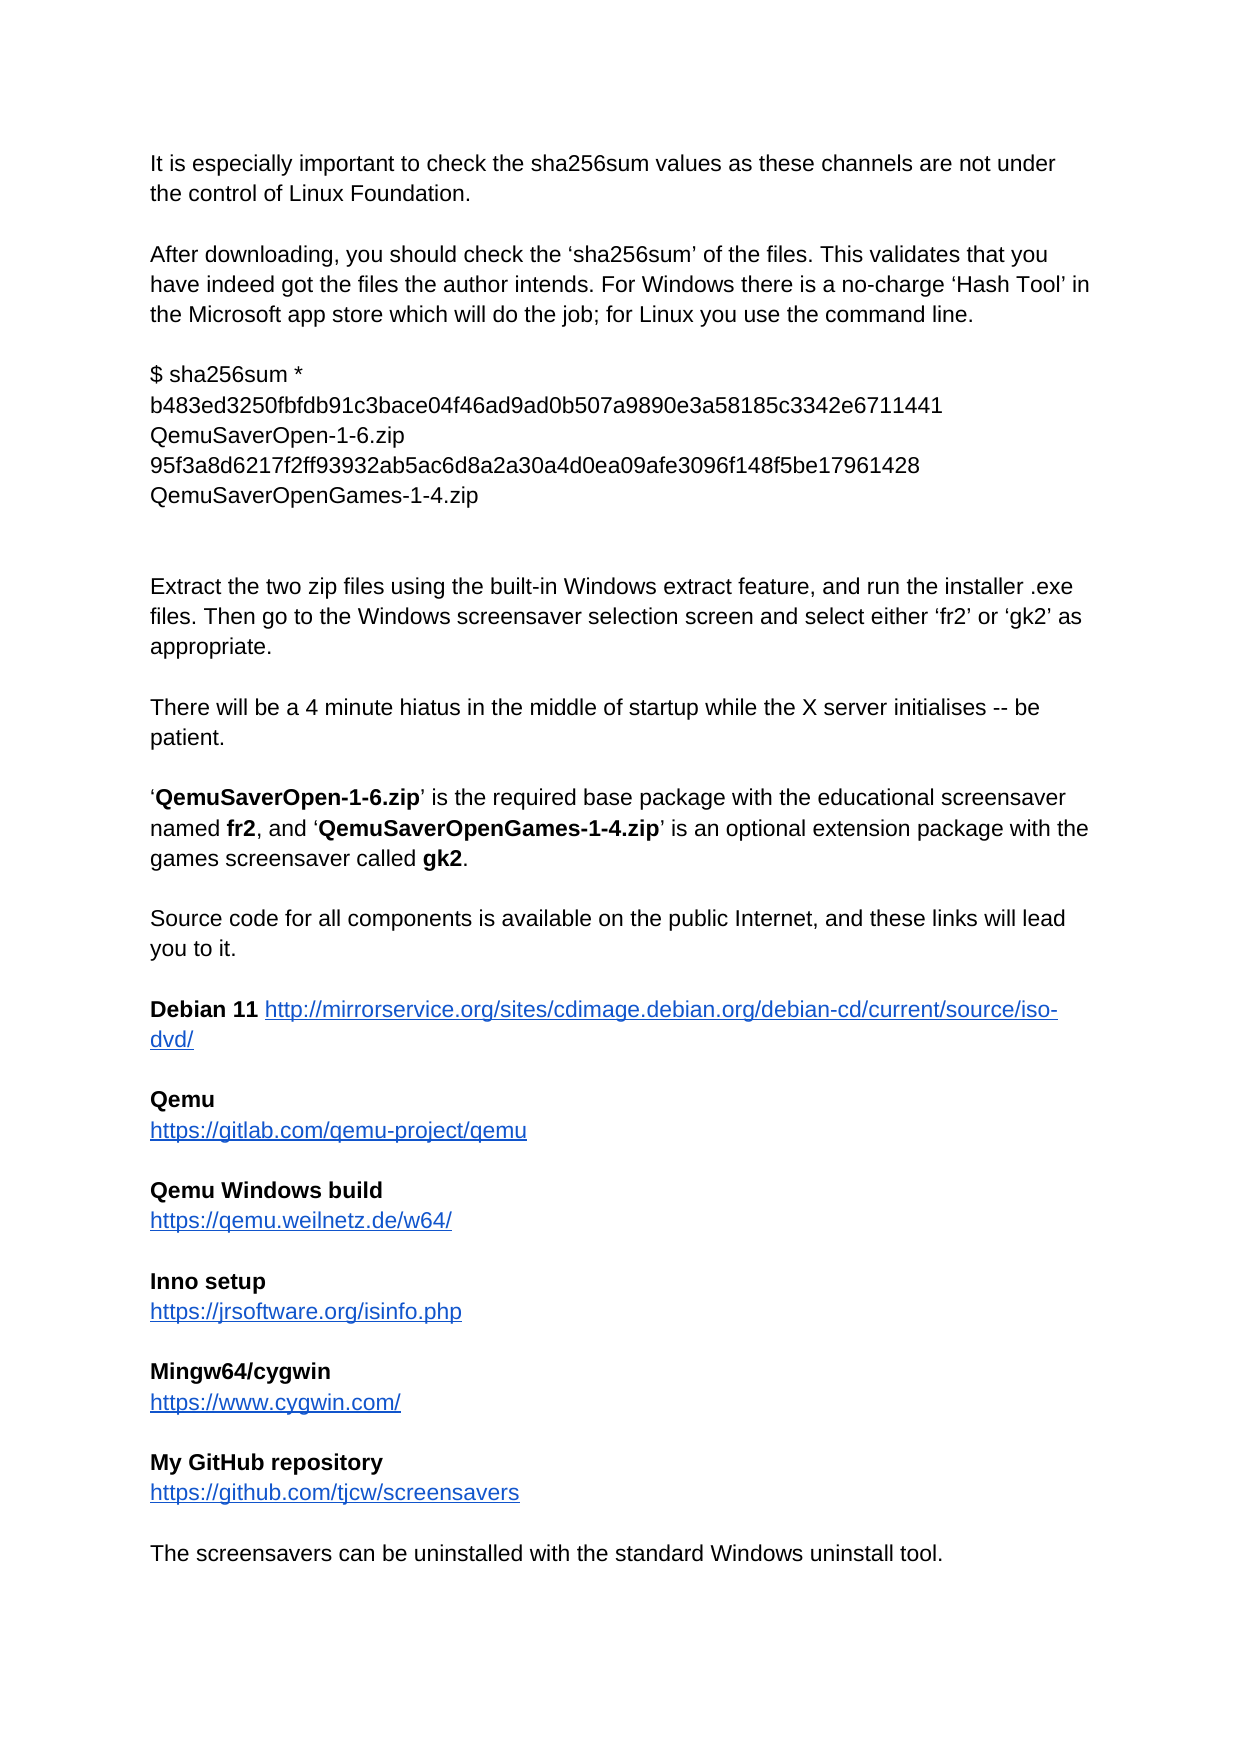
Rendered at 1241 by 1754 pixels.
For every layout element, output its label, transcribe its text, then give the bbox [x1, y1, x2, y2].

text https://gitlab.com/qemu-project/qemu [150, 1117, 1090, 1143]
text Source code for all components is available on the public Internet, and these links will lead you to it. [150, 905, 1090, 962]
text 95f3a8d6217f2ff93932ab5ac6d8a2a30a4d0ea09afe3096f148f5be17961428 QemuSaverOpenGames-1-4.zip [150, 452, 1090, 509]
text Debian 11 http://mirrorservice.org/sites/cdimage.debian.org/debian-cd/current/source/iso-dvd/ [150, 996, 1090, 1052]
text https://jrsoftware.org/isinfo.php [150, 1298, 1090, 1324]
text ‘QemuSaverOpen-1-6.zip’ is the required base package with the educational screensaver named fr2, and ‘QemuSaverOpenGames-1-4.zip’ is an optional extension package with the games screensaver called gk2. [150, 784, 1090, 871]
text https://www.cygwin.com/ [150, 1388, 1090, 1415]
text Extract the two zip files using the built-in Windows extract feature, and run the installer .exe files. Then go to the Windows screensaver selection screen and select either ‘fr2’ or ‘gk2’ as appropriate. [150, 573, 1090, 660]
text https://github.com/tjcw/screensavers [150, 1479, 1090, 1506]
text There will be a 4 minute hiatus in the middle of startup while the X server initialises -- be patient. [150, 694, 1090, 750]
text Qemu Windows build [150, 1177, 1090, 1203]
text b483ed3250fbfdb91c3bace04f46ad9ad0b507a9890e3a58185c3342e6711441 QemuSaverOpen-1-6.zip [150, 392, 1090, 448]
text $ sha256sum * [150, 361, 1090, 388]
text It is especially important to check the sha256sum values as these channels are not under the control of Linux Foundation. [150, 150, 1090, 207]
text https://qemu.weilnetz.de/w64/ [150, 1207, 1090, 1234]
text Qemu [150, 1086, 1090, 1113]
text Inno setup [150, 1268, 1090, 1294]
text My GitHub repository [150, 1449, 1090, 1475]
text Mingw64/cygwin [150, 1358, 1090, 1385]
text The screensavers can be uninstalled with the standard Windows uninstall tool. [150, 1539, 1090, 1566]
text After downloading, you should check the ‘sha256sum’ of the files. This validates that you have indeed got the files the author intends. For Windows there is a no-charge ‘Hash Tool’ in the Microsoft app store which will do the job; for Linux you use the command line. [150, 241, 1090, 327]
